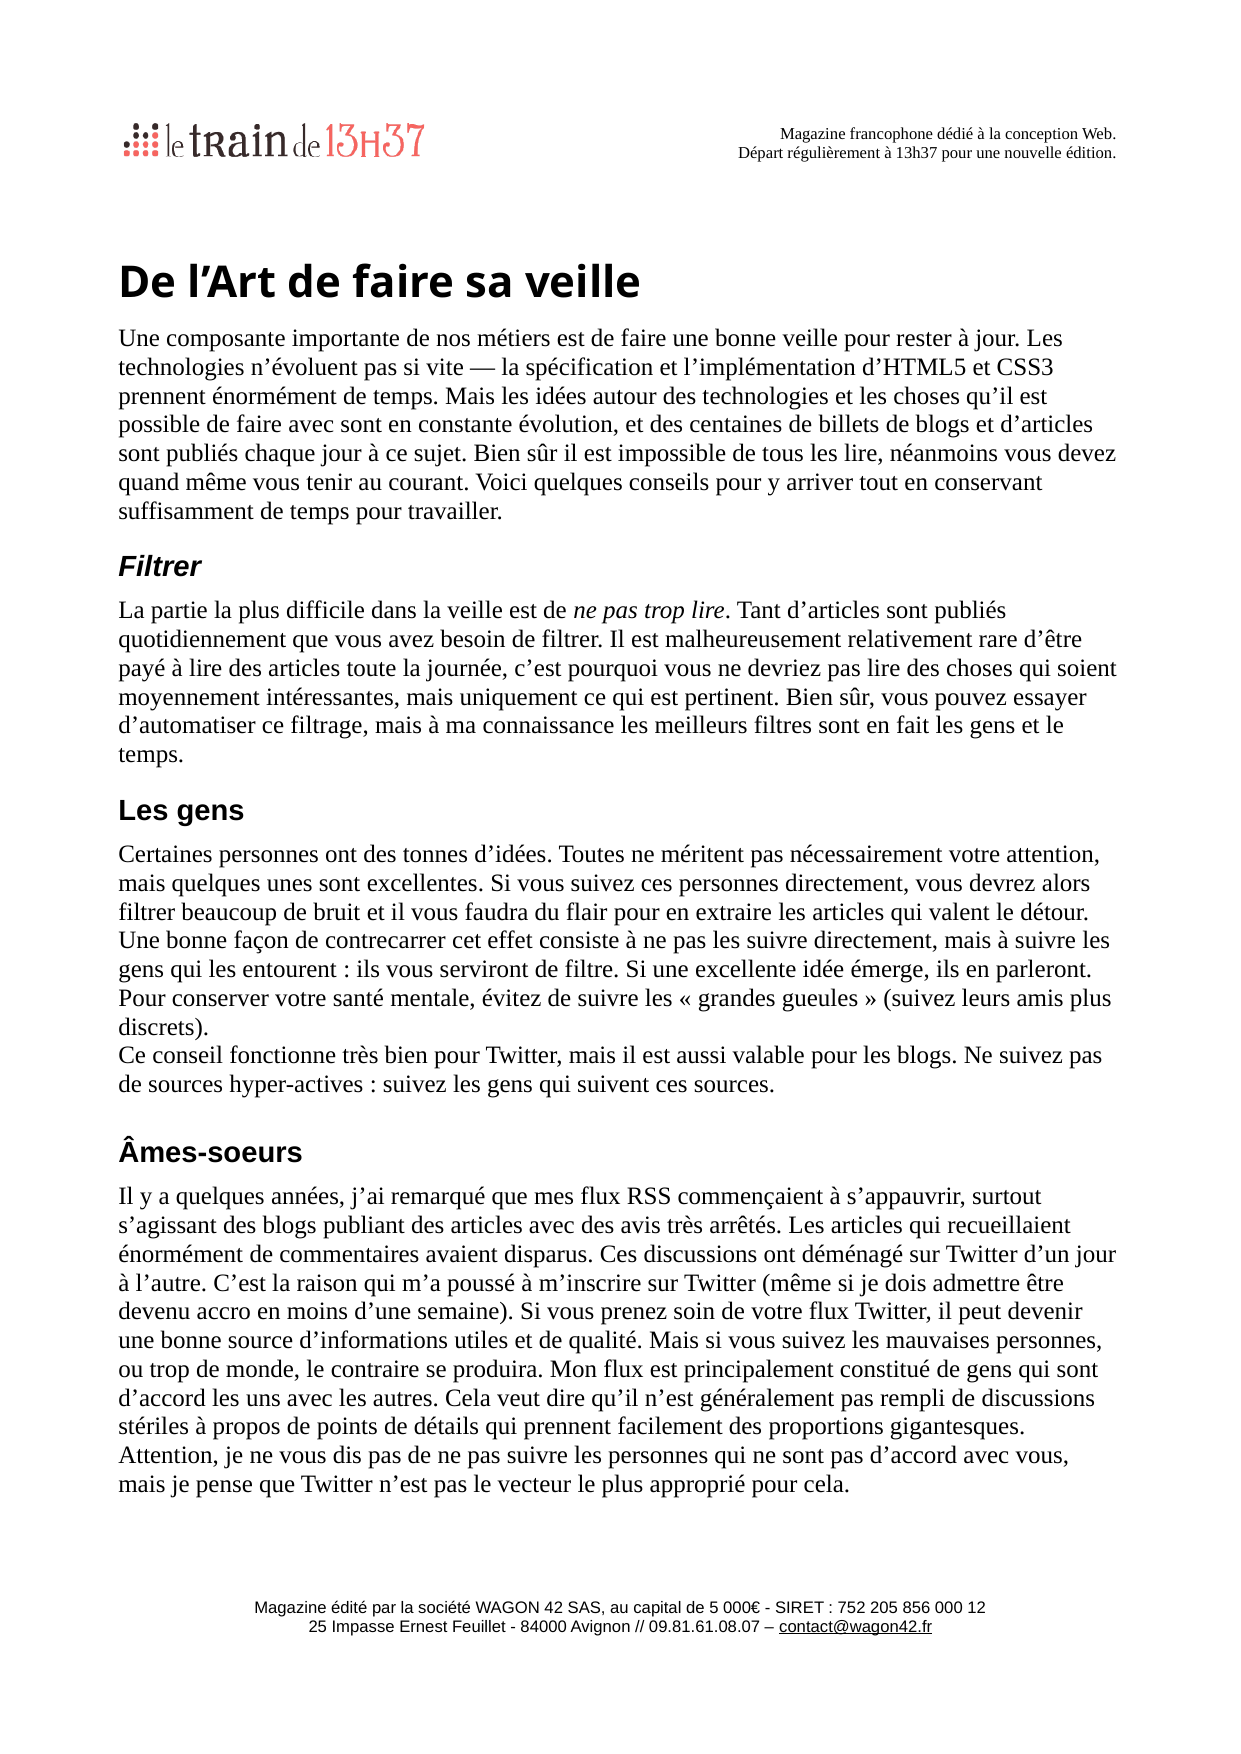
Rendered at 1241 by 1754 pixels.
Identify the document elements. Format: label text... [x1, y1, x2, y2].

text Une composante importante de nos métiers est de faire une bonne veille pour rester à jour. Les technologies n’évoluent pas si vite — la spécification et l’implémentation d’HTML5 et CSS3 prennent énormément de temps. Mais les idées autour des technologies et les choses qu’il est possible de faire avec sont en constante évolution, et des centaines de billets de blogs et d’articles sont publiés chaque jour à ce sujet. Bien sûr il est impossible de tous les lire, néanmoins vous devez quand même vous tenir au courant. Voici quelques conseils pour y arriver tout en conservant suffisamment de temps pour travailler. [118, 323, 1122, 524]
subtitle Filtrer [118, 549, 1122, 583]
text Certaines personnes ont des tonnes d’idées. Toutes ne méritent pas nécessairement votre attention, mais quelques unes sont excellentes. Si vous suivez ces personnes directement, vous devrez alors filtrer beaucoup de bruit et il vous faudra du flair pour en extraire les articles qui valent le détour. Une bonne façon de contrecarrer cet effet consiste à ne pas les suivre directement, mais à suivre les gens qui les entourent : ils vous serviront de filtre. Si une excellente idée émerge, ils en parleront. Pour conserver votre santé mentale, évitez de suivre les « grandes gueules » (suivez leurs amis plus discrets). [118, 839, 1122, 1040]
text Il y a quelques années, j’ai remarqué que mes flux RSS commençaient à s’appauvrir, surtout s’agissant des blogs publiant des articles avec des avis très arrêtés. Les articles qui recueillaient énormément de commentaires avaient disparus. Ces discussions ont déménagé sur Twitter d’un jour à l’autre. C’est la raison qui m’a poussé à m’inscrire sur Twitter (même si je dois admettre être devenu accro en moins d’une semaine). Si vous prenez soin de votre flux Twitter, il peut devenir une bonne source d’informations utiles et de qualité. Mais si vous suivez les mauvaises personnes, ou trop de monde, le contraire se produira. Mon flux est principalement constitué de gens qui sont d’accord les uns avec les autres. Cela veut dire qu’il n’est généralement pas rempli de discussions stériles à propos de points de détails qui prennent facilement des proportions gigantesques. Attention, je ne vous dis pas de ne pas suivre les personnes qui ne sont pas d’accord avec vous, mais je pense que Twitter n’est pas le vecteur le plus approprié pour cela. [118, 1181, 1122, 1498]
subtitle Les gens [118, 793, 1122, 827]
subtitle De l’Art de faire sa veille [118, 251, 1122, 311]
picture [123, 123, 425, 157]
text La partie la plus difficile dans la veille est de ne pas trop lire. Tant d’articles sont publiés quotidiennement que vous avez besoin de filtrer. Il est malheureusement relativement rare d’être payé à lire des articles toute la journée, c’est pourquoi vous ne devriez pas lire des choses qui soient moyennement intéressantes, mais uniquement ce qui est pertinent. Bien sûr, vous pouvez essayer d’automatiser ce filtrage, mais à ma connaissance les meilleurs filtres sont en fait les gens et le temps. [118, 596, 1122, 768]
text Ce conseil fonctionne très bien pour Twitter, mais il est aussi valable pour les blogs. Ne suivez pas de sources hyper-actives : suivez les gens qui suivent ces sources. [118, 1040, 1122, 1098]
subtitle Âmes-soeurs [118, 1135, 1122, 1169]
